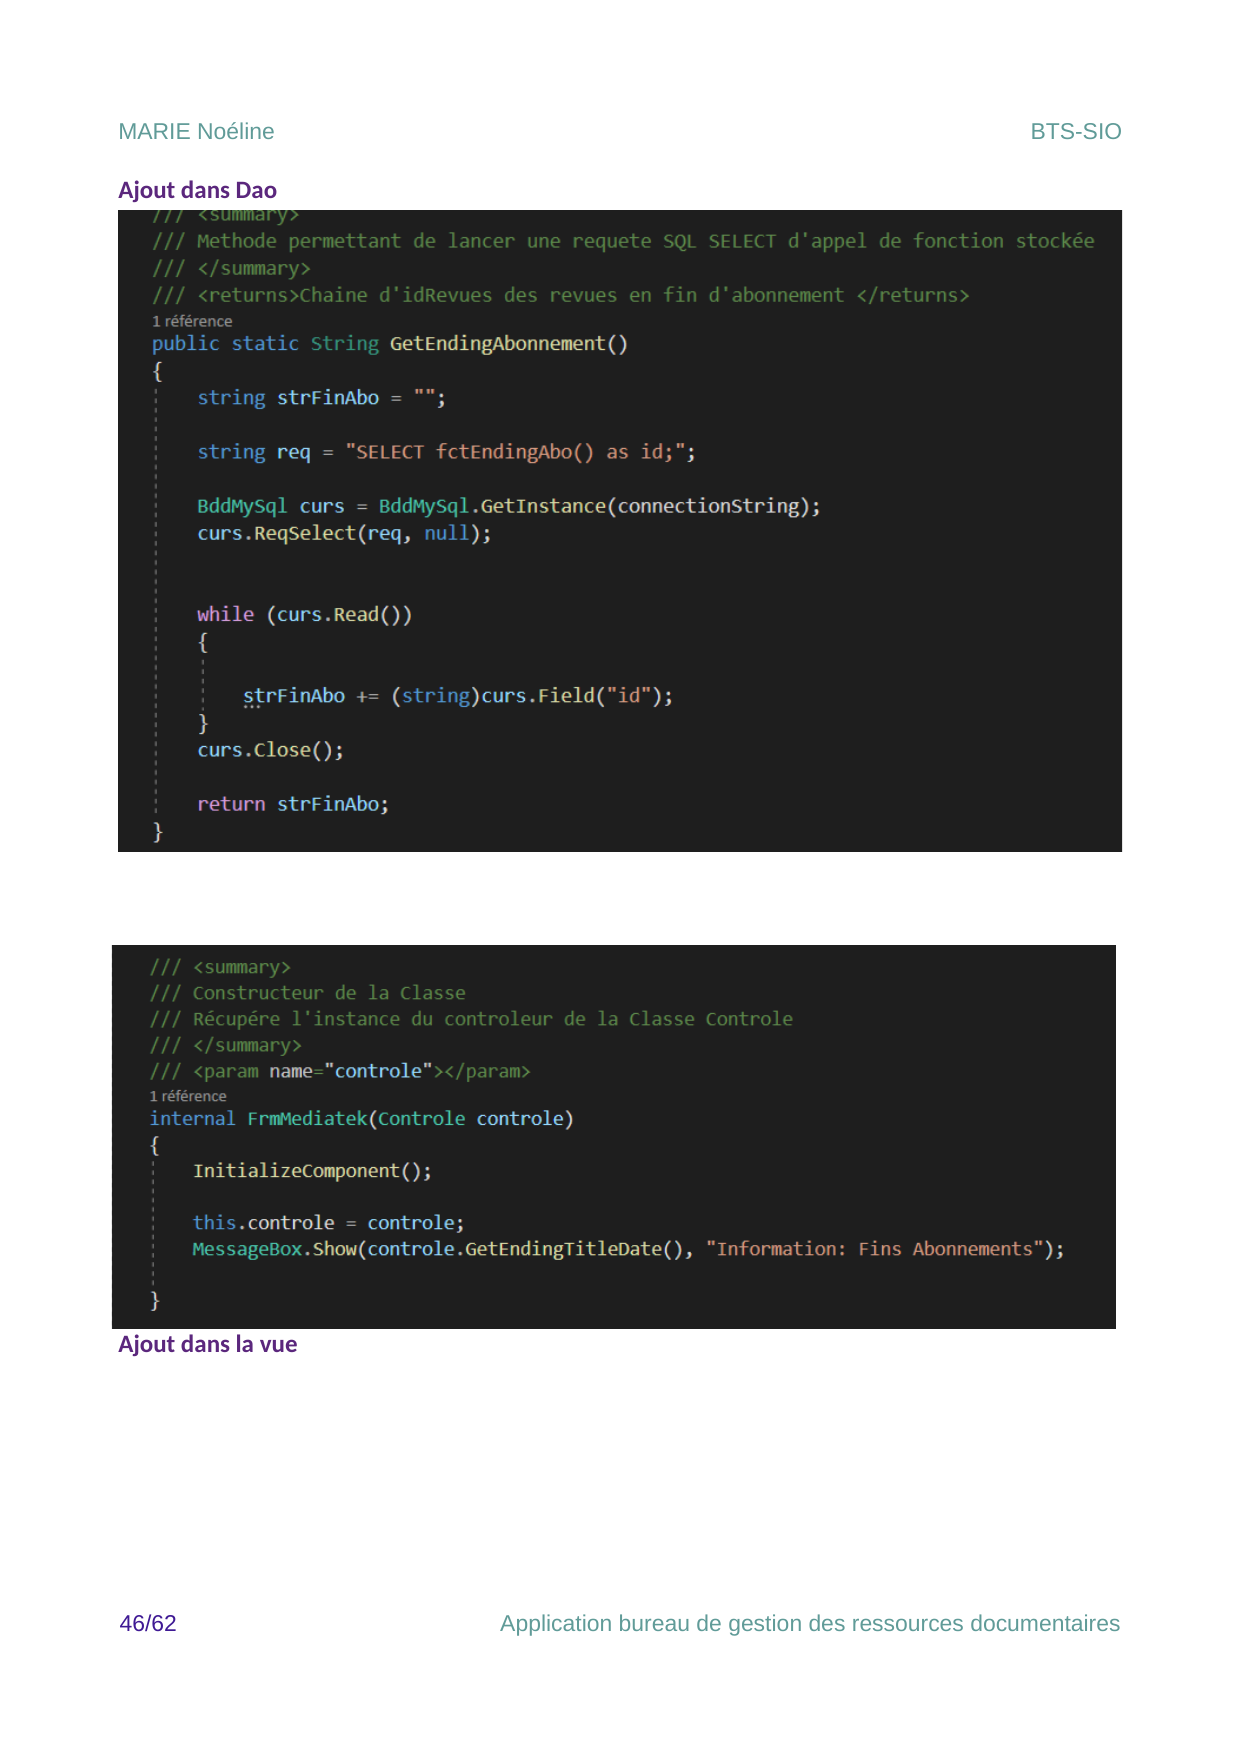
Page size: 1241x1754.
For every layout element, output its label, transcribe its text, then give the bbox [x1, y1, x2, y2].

picture [111, 945, 1116, 1329]
picture [118, 210, 1123, 852]
subtitle Ajout dans Dao [118, 174, 1122, 204]
subtitle Ajout dans la vue [118, 916, 1122, 1359]
